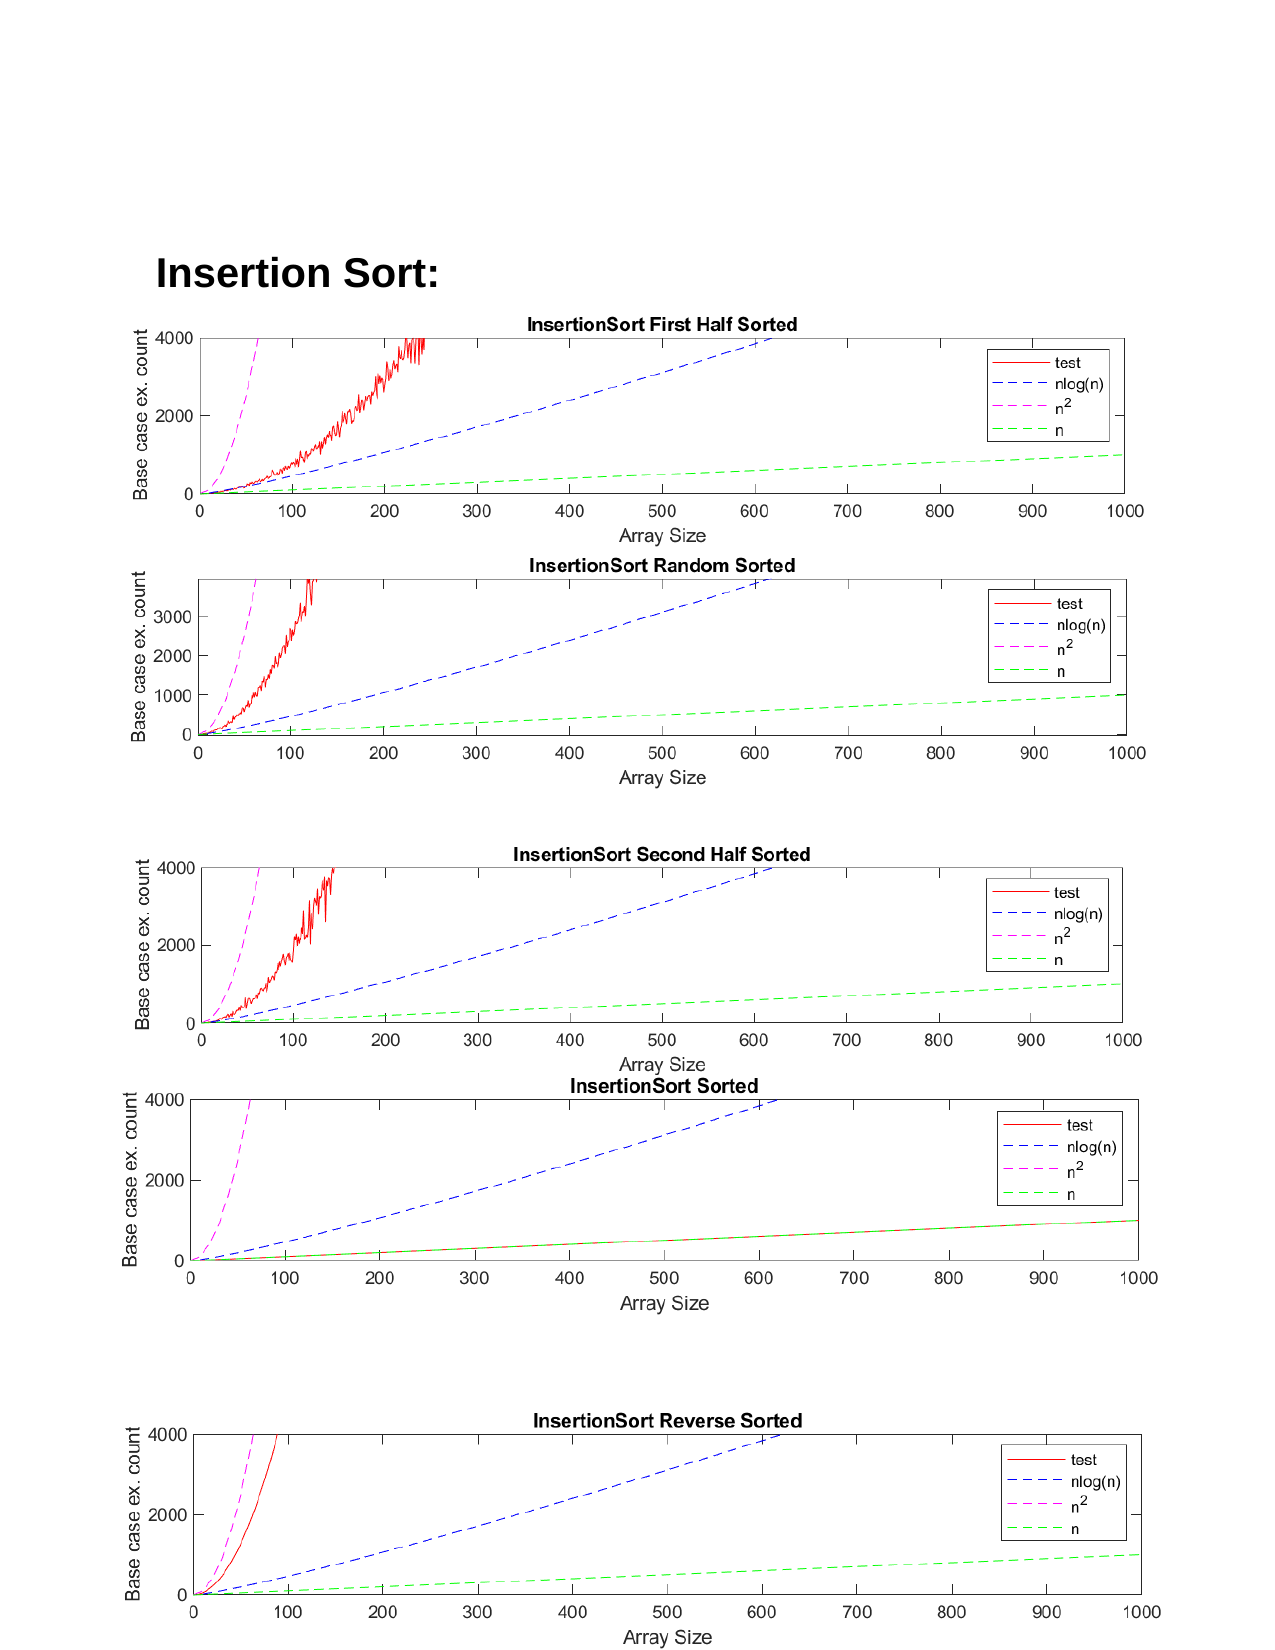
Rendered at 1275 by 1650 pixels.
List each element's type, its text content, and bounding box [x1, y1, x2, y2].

subtitle Insertion Sort: [156, 248, 1157, 296]
picture [130, 314, 1145, 548]
table_cell [119, 1316, 1157, 1349]
picture [119, 844, 1159, 1316]
picture [122, 1410, 1162, 1650]
table_header [119, 310, 1157, 582]
table_cell [119, 583, 1157, 824]
table_cell [119, 825, 1157, 1075]
table_cell [119, 1351, 1157, 1390]
table_cell [119, 1391, 1157, 1430]
picture [128, 555, 1147, 790]
